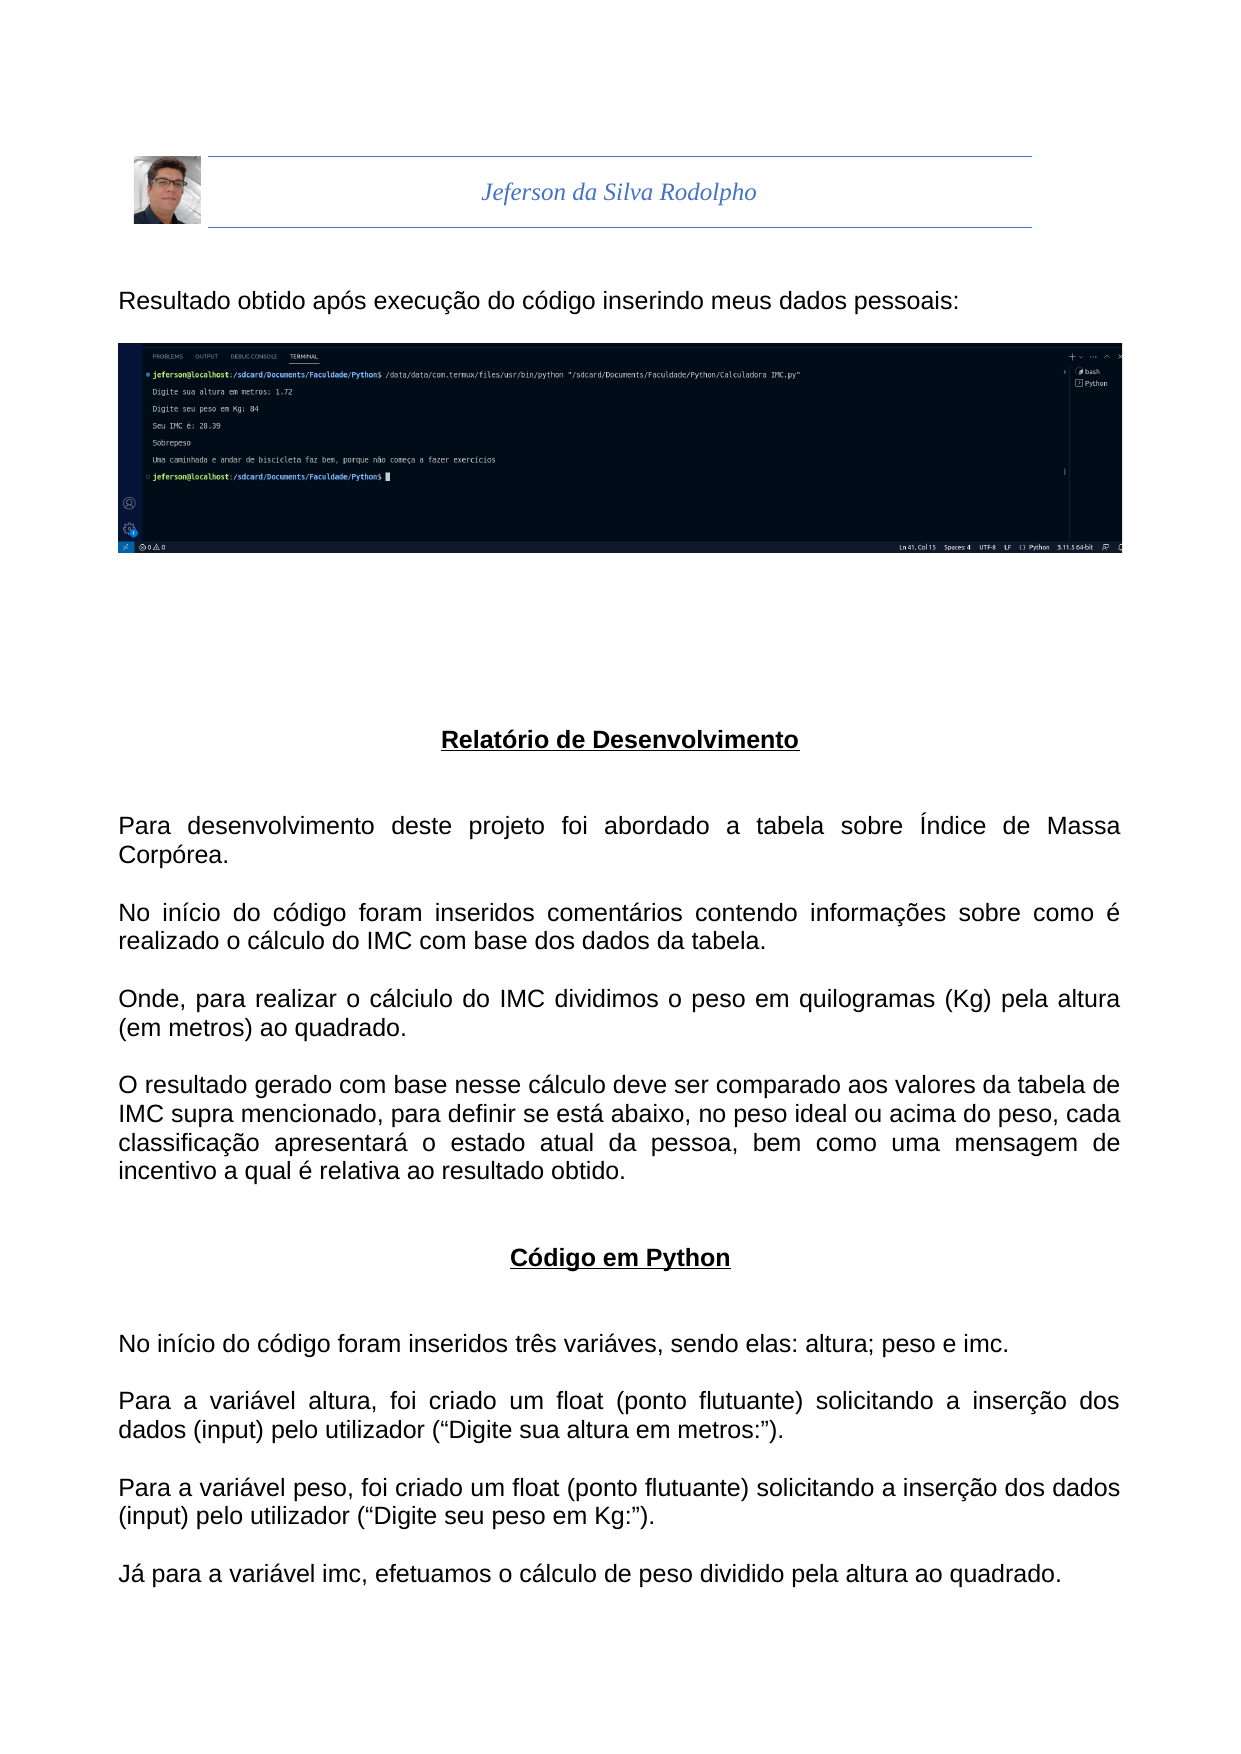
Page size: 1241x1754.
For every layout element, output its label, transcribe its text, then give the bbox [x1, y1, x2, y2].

picture [118, 343, 1123, 553]
text Para a variável altura, foi criado um float (ponto flutuante) solicitando a inserção dos dados (input) pelo utilizador (“Digite sua altura em metros:”). [118, 1386, 1122, 1444]
text Resultado obtido após execução do código inserindo meus dados pessoais: [118, 286, 1122, 315]
text Para a variável peso, foi criado um float (ponto flutuante) solicitando a inserção dos dados (input) pelo utilizador (“Digite seu peso em Kg:”). [118, 1472, 1122, 1530]
text O resultado gerado com base nesse cálculo deve ser comparado aos valores da tabela de IMC supra mencionado, para definir se está abaixo, no peso ideal ou acima do peso, cada classificação apresentará o estado atual da pessoa, bem como uma mensagem de incentivo a qual é relativa ao resultado obtido. [118, 1070, 1122, 1185]
picture [133, 156, 201, 224]
text Onde, para realizar o cálciulo do IMC dividimos o peso em quilogramas (Kg) pela altura (em metros) ao quadrado. [118, 984, 1122, 1041]
text Código em Python [118, 1242, 1122, 1271]
text Relatório de Desenvolvimento [118, 725, 1122, 754]
text No início do código foram inseridos três variáves, sendo elas: altura; peso e imc. [118, 1329, 1122, 1357]
text Para desenvolvimento deste projeto foi abordado a tabela sobre Índice de Massa Corpórea. [118, 811, 1122, 869]
text No início do código foram inseridos comentários contendo informações sobre como é realizado o cálculo do IMC com base dos dados da tabela. [118, 897, 1122, 955]
text Já para a variável imc, efetuamos o cálculo de peso dividido pela altura ao quadrado. [118, 1559, 1122, 1587]
